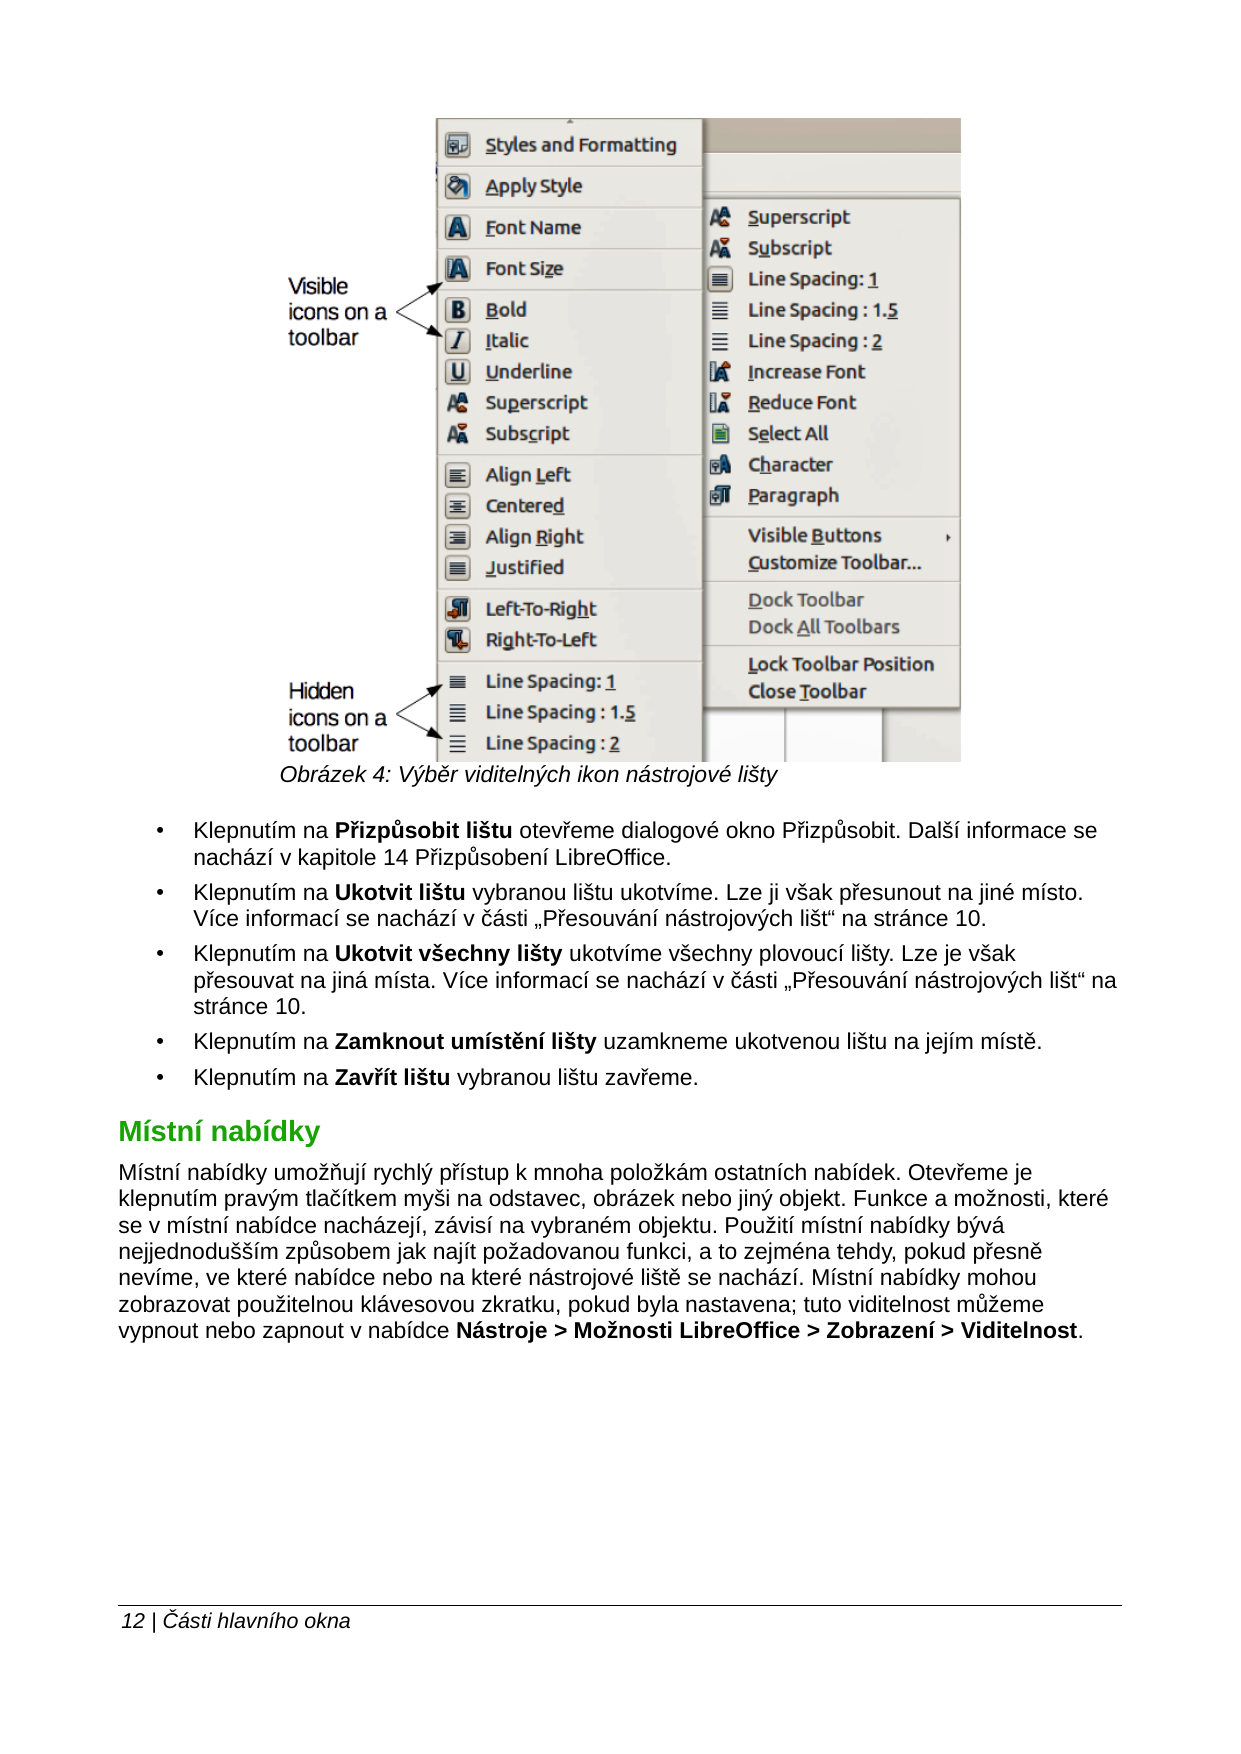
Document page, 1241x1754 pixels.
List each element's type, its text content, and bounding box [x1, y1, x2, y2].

list Klepnutím na Přizpůsobit lištu otevřeme dialogové okno Přizpůsobit. Další informace se nachází v kapitole 14 Přizpůsobení LibreOffice. [156, 817, 1122, 870]
list Klepnutím na Zamknout umístění lišty uzamkneme ukotvenou lištu na jejím místě. [156, 1028, 1122, 1055]
picture [279, 118, 962, 762]
text Obrázek 4: Výběr viditelných ikon nástrojové lišty [279, 762, 961, 788]
list Klepnutím na Zavřít lištu vybranou lištu zavřeme. [156, 1063, 1122, 1090]
list Klepnutím na Ukotvit lištu vybranou lištu ukotvíme. Lze ji však přesunout na jiné místo. Více informací se nachází v části „Přesouvání nástrojových lišt“ na stránce 10. [156, 879, 1122, 932]
list Klepnutím na Ukotvit všechny lišty ukotvíme všechny plovoucí lišty. Lze je však přesouvat na jiná místa. Více informací se nachází v části „Přesouvání nástrojových lišt“ na stránce 10. [156, 940, 1122, 1019]
text Místní nabídky umožňují rychlý přístup k mnoha položkám ostatních nabídek. Otevřeme je klepnutím pravým tlačítkem myši na odstavec, obrázek nebo jiný objekt. Funkce a možnosti, které se v místní nabídce nacházejí, závisí na vybraném objektu. Použití místní nabídky bývá nejjednodušším způsobem jak najít požadovanou funkci, a to zejména tehdy, pokud přesně nevíme, ve které nabídce nebo na které nástrojové liště se nachází. Místní nabídky mohou zobrazovat použitelnou klávesovou zkratku, pokud byla nastavena; tuto viditelnost můžeme vypnout nebo zapnout v nabídce Nástroje > Možnosti LibreOffice > Zobrazení > Viditelnost. [118, 1159, 1122, 1343]
subtitle Místní nabídky [118, 1113, 1122, 1147]
